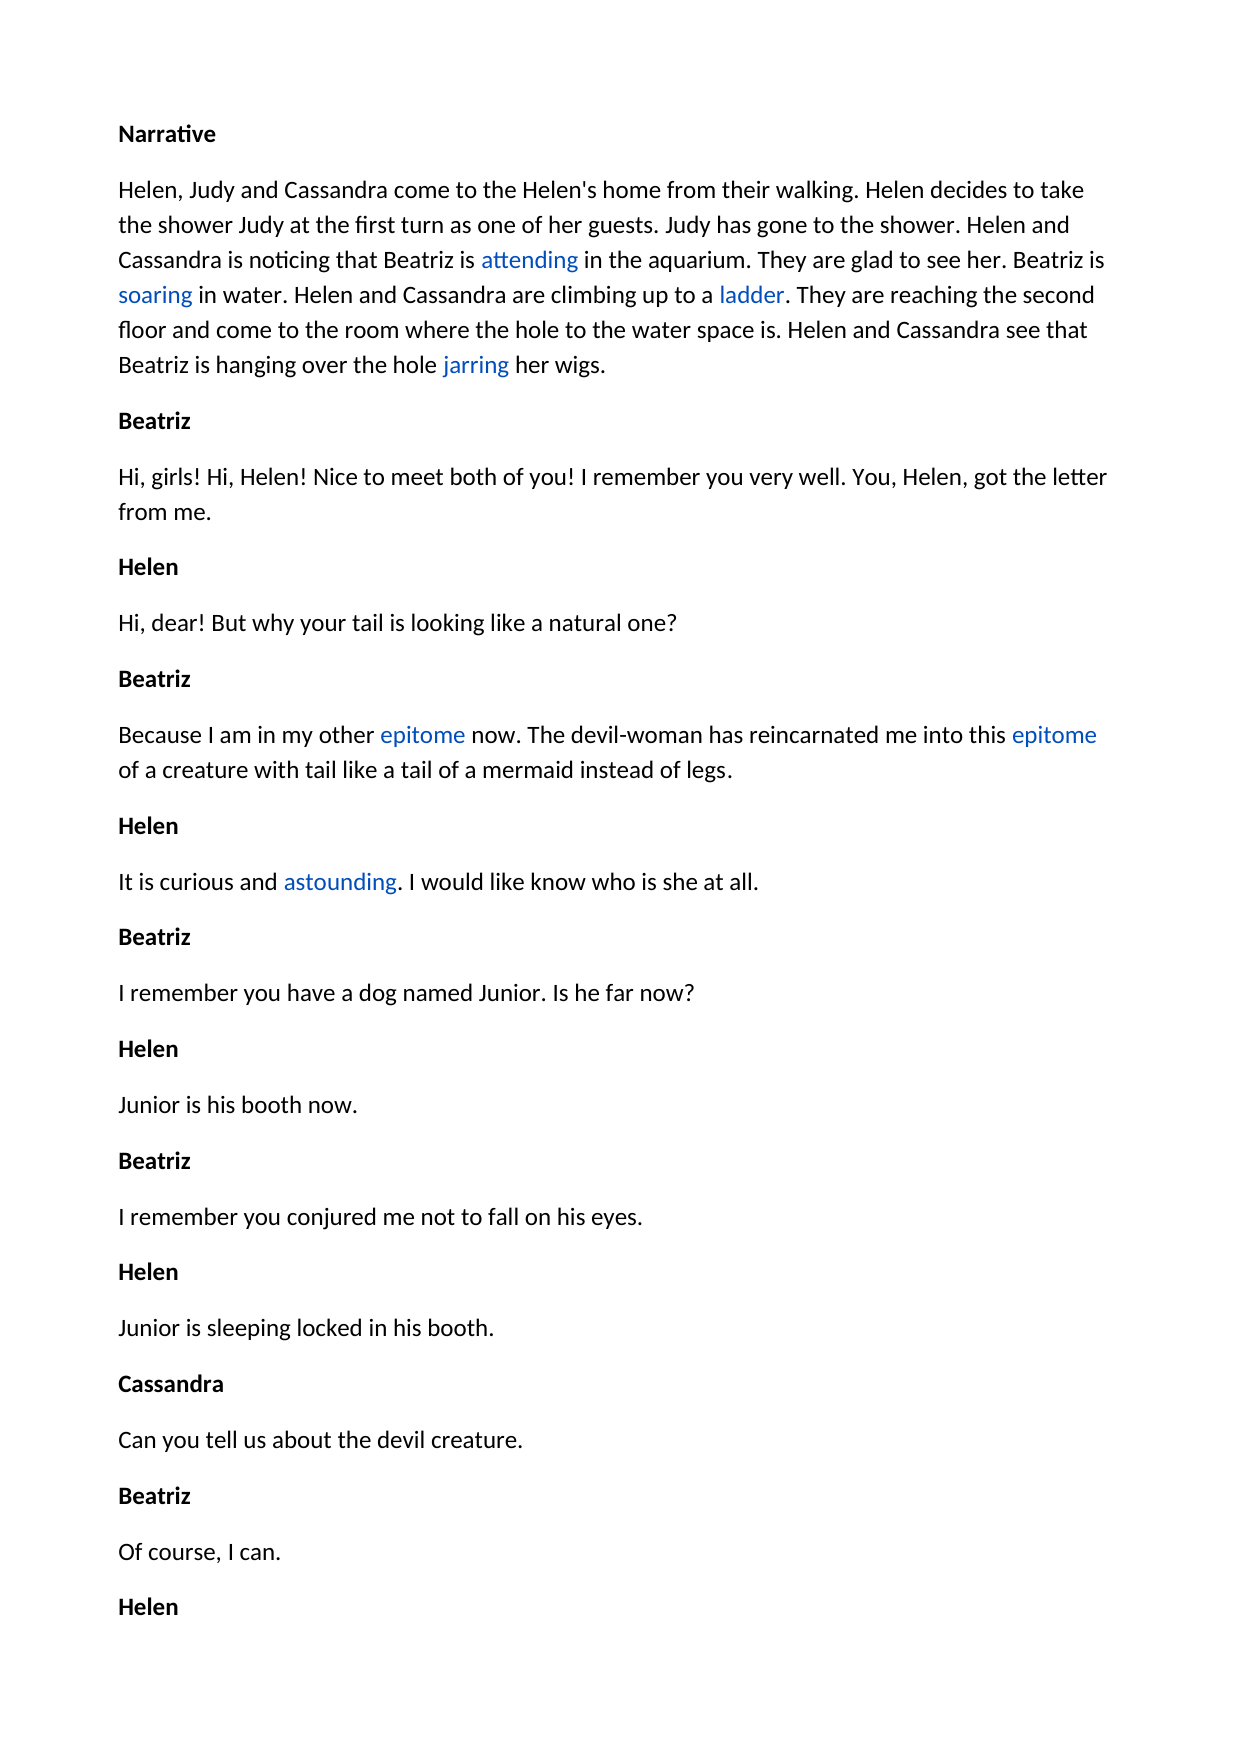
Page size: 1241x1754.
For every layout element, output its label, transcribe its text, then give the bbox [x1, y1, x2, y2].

text Cassandra [118, 1368, 1122, 1399]
text Junior is his booth now. [118, 1089, 1122, 1119]
text Beatriz [118, 921, 1122, 952]
text Junior is sleeping locked in his booth. [118, 1312, 1122, 1343]
text I remember you have a dog named Junior. Is he far now? [118, 977, 1122, 1008]
text Hi, dear! But why your tail is looking like a natural one? [118, 607, 1122, 638]
text Helen [118, 810, 1122, 840]
text Beatriz [118, 663, 1122, 694]
text It is curious and astounding. I would like know who is she at all. [118, 866, 1122, 896]
text Can you tell us about the devil creature. [118, 1424, 1122, 1454]
text Because I am in my other epitome now. The devil-woman has reincarnated me into this epitome of a creature with tail like a tail of a mermaid instead of legs. [118, 719, 1122, 784]
text Narrative [118, 118, 1122, 149]
text Of course, I can. [118, 1536, 1122, 1566]
text Hi, girls! Hi, Helen! Nice to meet both of you! I remember you very well. You, Helen, got the letter from me. [118, 461, 1122, 526]
text Helen [118, 551, 1122, 582]
text I remember you conjured me not to fall on his eyes. [118, 1201, 1122, 1231]
text Helen [118, 1256, 1122, 1287]
text Helen, Judy and Cassandra come to the Helen's home from their walking. Helen decides to take the shower Judy at the first turn as one of her guests. Judy has gone to the shower. Helen and Cassandra is noticing that Beatriz is attending in the aquarium. They are glad to see her. Beatriz is soaring in water. Helen and Cassandra are climbing up to a ladder. They are reaching the second floor and come to the room where the hole to the water space is. Helen and Cassandra see that Beatriz is hanging over the hole jarring her wigs. [118, 174, 1122, 379]
text Helen [118, 1033, 1122, 1064]
text Beatriz [118, 1480, 1122, 1510]
text Beatriz [118, 1145, 1122, 1175]
text Beatriz [118, 405, 1122, 435]
text Helen [118, 1591, 1122, 1622]
